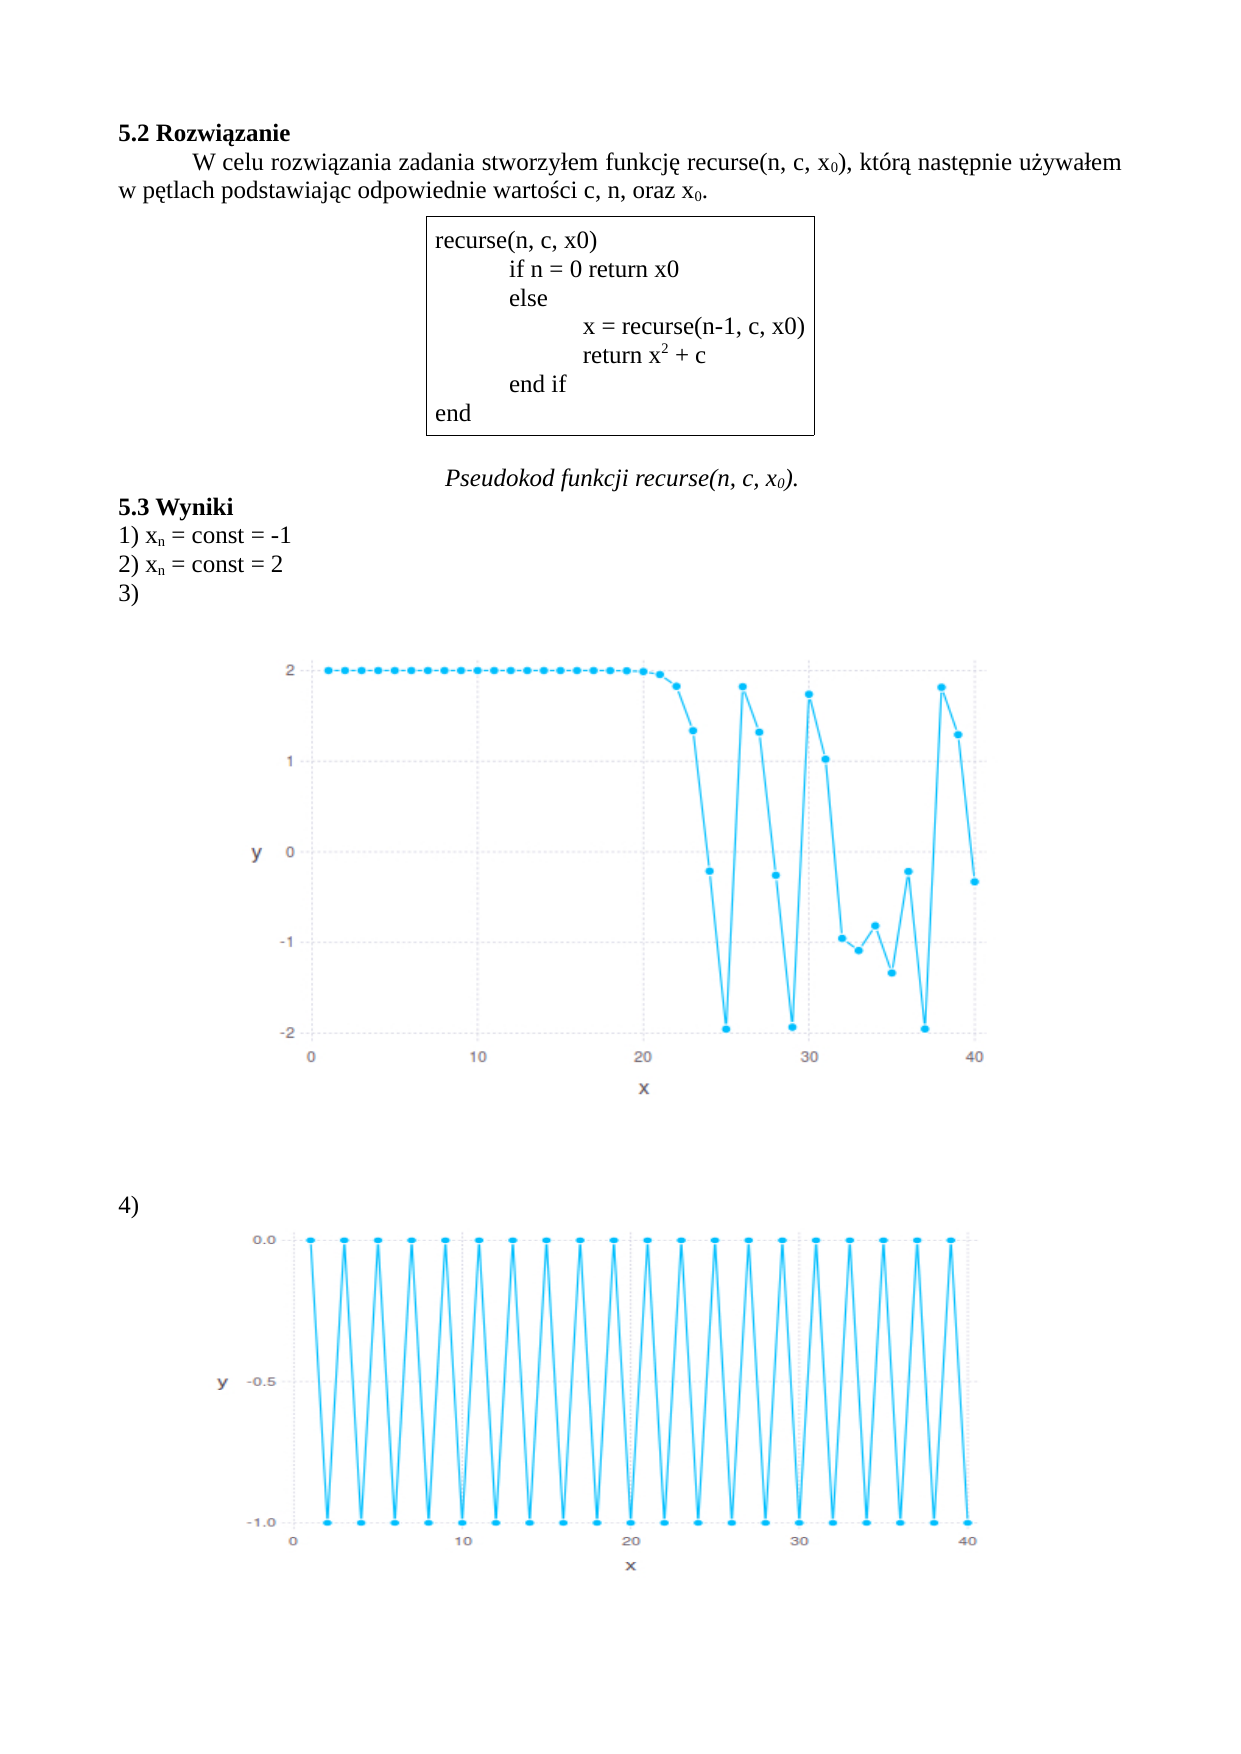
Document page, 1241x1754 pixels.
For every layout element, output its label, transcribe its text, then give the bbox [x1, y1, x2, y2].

text end if [435, 369, 805, 398]
text else [435, 283, 805, 311]
text 3) [118, 578, 1122, 607]
picture [230, 639, 1011, 1105]
text 2) xn = const = 2 [118, 549, 1122, 578]
text 4) [118, 1191, 1122, 1219]
text if n = 0 return x0 [435, 254, 805, 283]
text recurse(n, c, x0) [435, 225, 805, 254]
text x = recurse(n-1, c, x0) [435, 311, 805, 340]
picture [197, 1219, 1021, 1586]
text 5.3 Wyniki [118, 492, 1122, 521]
text 1) xn = const = -1 [118, 521, 1122, 549]
text W celu rozwiązania zadania stworzyłem funkcję recurse(n, c, x0), którą następnie używałem w pętlach podstawiając odpowiednie wartości c, n, oraz x0. [118, 147, 1122, 204]
text Pseudokod funkcji recurse(n, c, x0). [118, 463, 1122, 492]
text end [435, 398, 805, 426]
text return x2 + c [435, 340, 805, 369]
text 5.2 Rozwiązanie [118, 118, 1122, 147]
